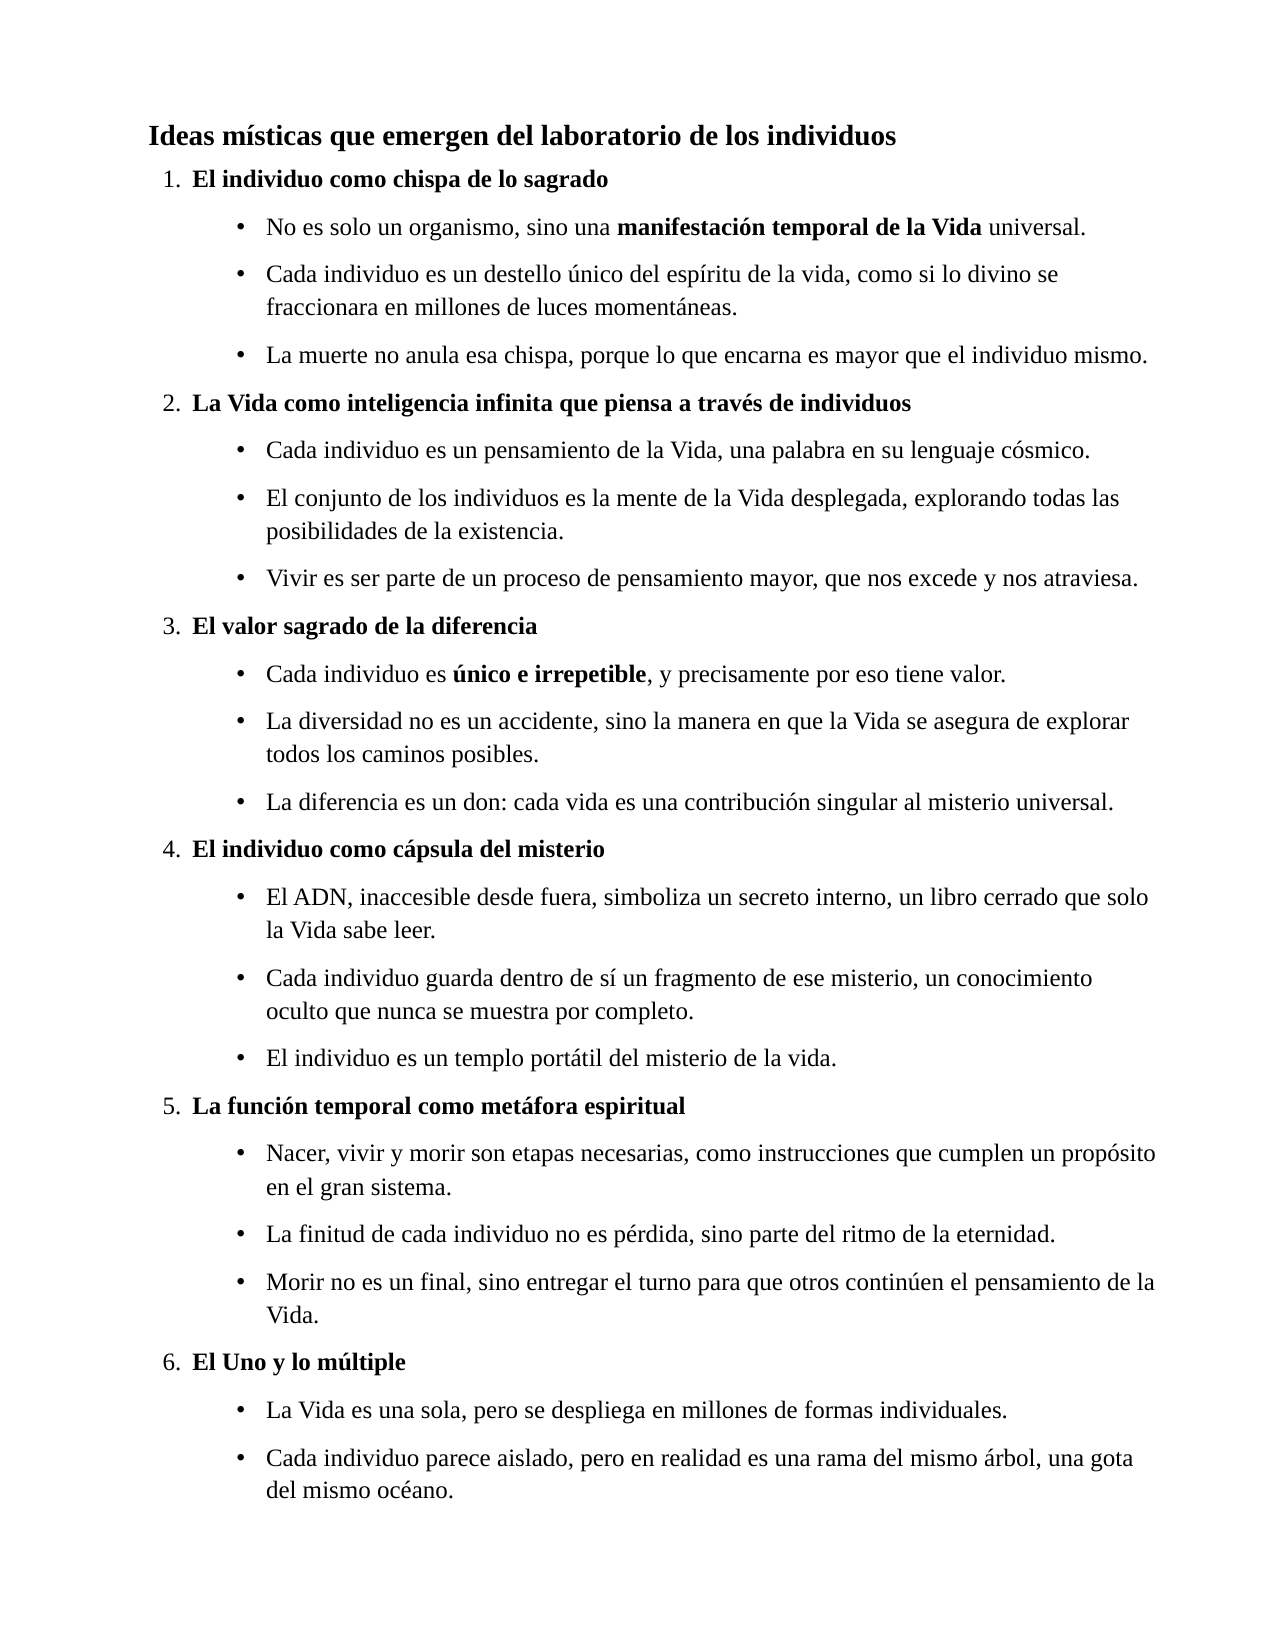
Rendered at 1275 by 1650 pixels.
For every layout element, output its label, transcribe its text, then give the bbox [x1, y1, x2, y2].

list Cada individuo parece aislado, pero en realidad es una rama del mismo árbol, una gota del mismo océano. [236, 1443, 1157, 1504]
list La Vida como inteligencia infinita que piensa a través de individuos [162, 388, 1157, 416]
list Cada individuo es un destello único del espíritu de la vida, como si lo divino se fraccionara en millones de luces momentáneas. [236, 259, 1157, 321]
list Morir no es un final, sino entregar el turno para que otros continúen el pensamiento de la Vida. [236, 1267, 1157, 1328]
list La diferencia es un don: cada vida es una contribución singular al misterio universal. [236, 787, 1157, 816]
list Cada individuo guarda dentro de sí un fragmento de ese misterio, un conocimiento oculto que nunca se muestra por completo. [236, 963, 1157, 1024]
list El individuo como chispa de lo sagrado [162, 164, 1157, 193]
list Cada individuo es único e irrepetible, y precisamente por eso tiene valor. [236, 659, 1157, 687]
list La diversidad no es un accidente, sino la manera en que la Vida se asegura de explorar todos los caminos posibles. [236, 706, 1157, 768]
list La muerte no anula esa chispa, porque lo que encarna es mayor que el individuo mismo. [236, 340, 1157, 369]
list Nacer, vivir y morir son etapas necesarias, como instrucciones que cumplen un propósito en el gran sistema. [236, 1138, 1157, 1200]
list Vivir es ser parte de un proceso de pensamiento mayor, que nos excede y nos atraviesa. [236, 563, 1157, 592]
list El individuo es un templo portátil del misterio de la vida. [236, 1043, 1157, 1072]
subtitle 🌿 Ideas místicas que emergen del laboratorio de los individuos [118, 118, 1157, 152]
list Cada individuo es un pensamiento de la Vida, una palabra en su lenguaje cósmico. [236, 435, 1157, 464]
list La finitud de cada individuo no es pérdida, sino parte del ritmo de la eternidad. [236, 1219, 1157, 1248]
list El Uno y lo múltiple [162, 1347, 1157, 1376]
list El conjunto de los individuos es la mente de la Vida desplegada, explorando todas las posibilidades de la existencia. [236, 483, 1157, 544]
list La función temporal como metáfora espiritual [162, 1091, 1157, 1120]
list El ADN, inaccesible desde fuera, simboliza un secreto interno, un libro cerrado que solo la Vida sabe leer. [236, 882, 1157, 944]
list La Vida es una sola, pero se despliega en millones de formas individuales. [236, 1395, 1157, 1424]
list No es solo un organismo, sino una manifestación temporal de la Vida universal. [236, 212, 1157, 241]
list El individuo como cápsula del misterio [162, 834, 1157, 863]
list El valor sagrado de la diferencia [162, 611, 1157, 640]
